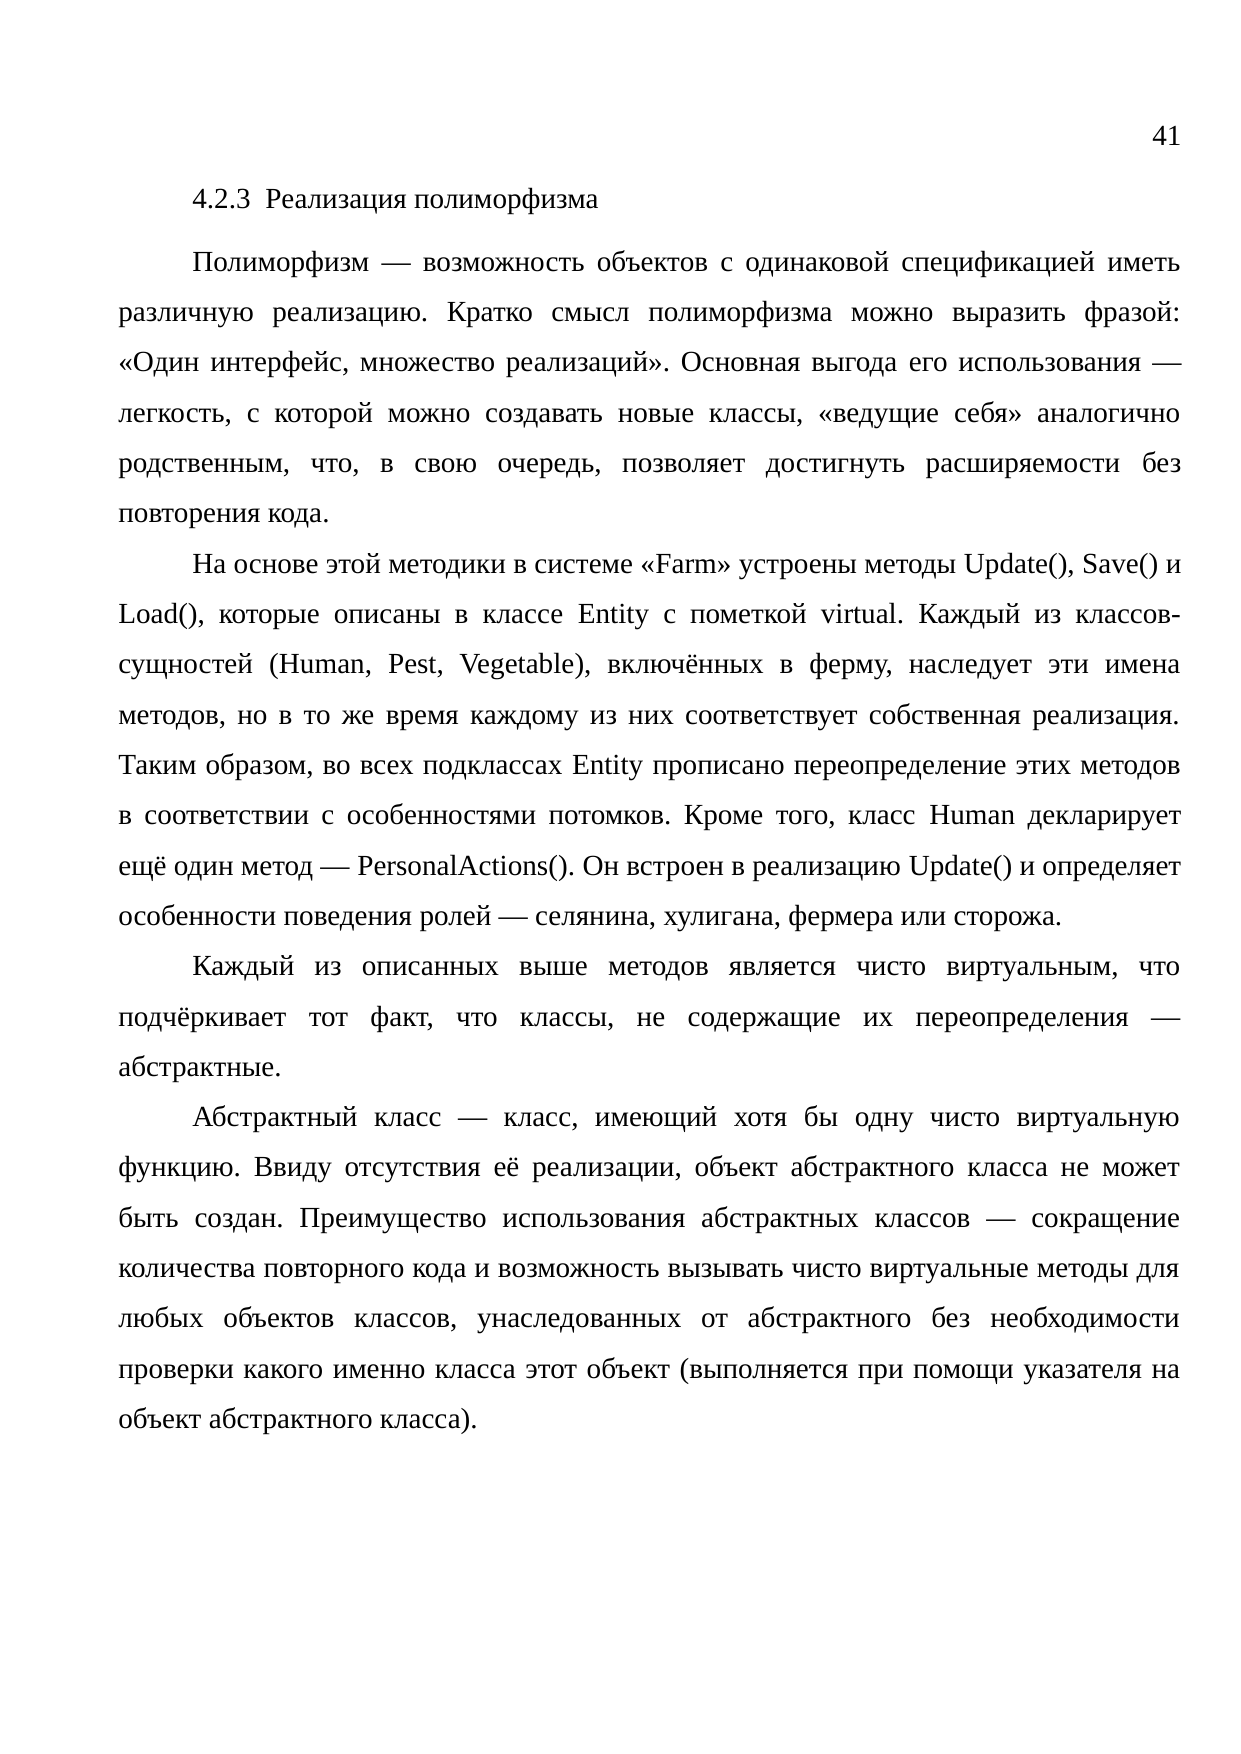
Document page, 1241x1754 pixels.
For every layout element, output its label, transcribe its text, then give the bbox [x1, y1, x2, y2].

subtitle Реализация полиморфизма [118, 181, 1181, 215]
text На основе этой методики в системе «Farm» устроены методы Update(), Save() и Load(), которые описаны в классе Entity с пометкой virtual. Каждый из классов-сущностей (Human, Pest, Vegetable), включённых в ферму, наследует эти имена методов, но в то же время каждому из них соответствует собственная реализация. Таким образом, во всех подклассах Entity прописано переопределение этих методов в соответствии с особенностями потомков. Кроме того, класс Human декларирует ещё один метод — PersonalActions(). Он встроен в реализацию Update() и определяет особенности поведения ролей — селянина, хулигана, фермера или сторожа. [118, 546, 1181, 932]
text Абстрактный класс — класс, имеющий хотя бы одну чисто виртуальную функцию. Ввиду отсутствия её реализации, объект абстрактного класса не может быть создан. Преимущество использования абстрактных классов — сокращение количества повторного кода и возможность вызывать чисто виртуальные методы для любых объектов классов, унаследованных от абстрактного без необходимости проверки какого именно класса этот объект (выполняется при помощи указателя на объект абстрактного класса). [118, 1099, 1181, 1435]
text Каждый из описанных выше методов является чисто виртуальным, что подчёркивает тот факт, что классы, не содержащие их переопределения — абстрактные. [118, 948, 1181, 1082]
text Полиморфизм — возможность объектов с одинаковой спецификацией иметь различную реализацию. Кратко смысл полиморфизма можно выразить фразой: «Один интерфейс, множество реализаций». Основная выгода его использования — легкость, с которой можно создавать новые классы, «ведущие себя» аналогично родственным, что, в свою очередь, позволяет достигнуть расширяемости без повторения кода. [118, 244, 1181, 529]
